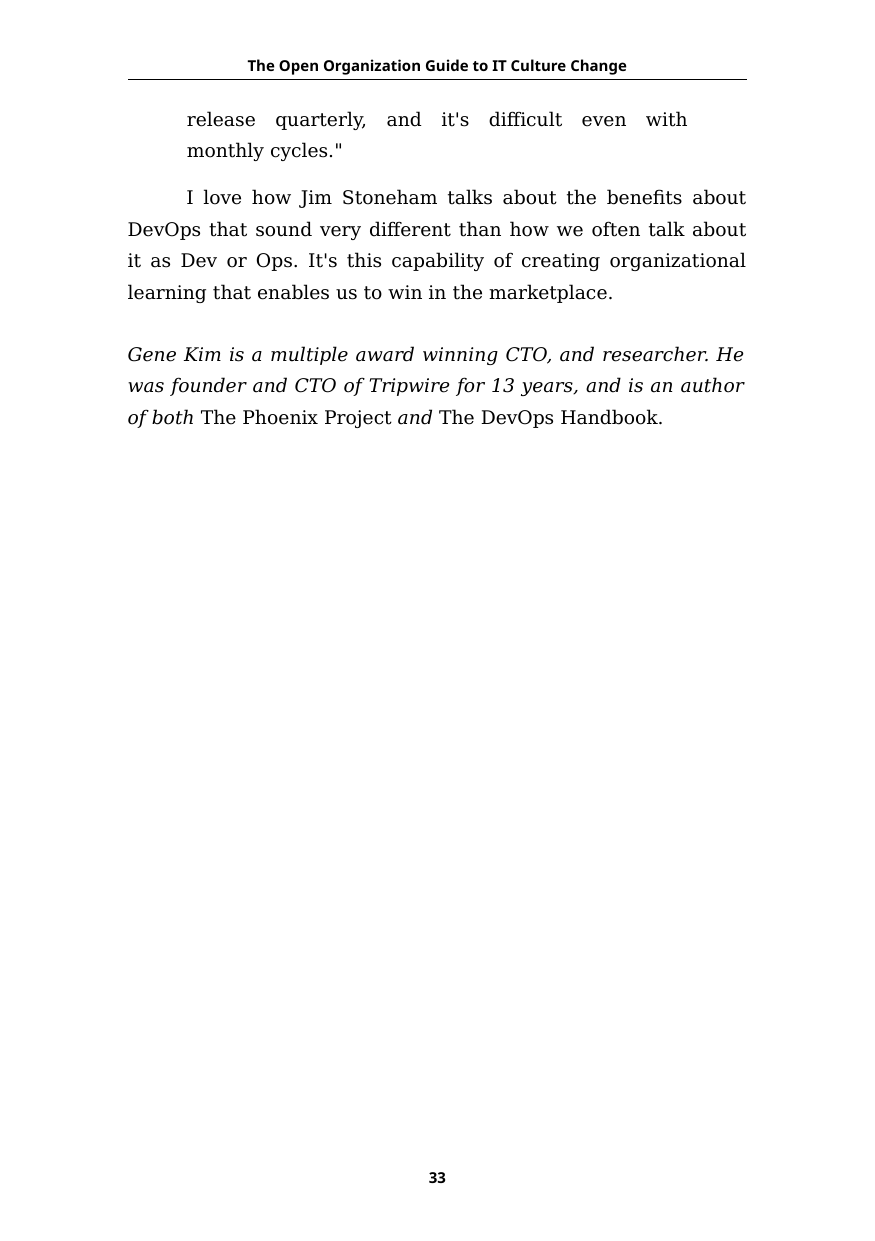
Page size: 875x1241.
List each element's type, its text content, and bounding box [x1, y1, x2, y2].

text Gene Kim is a multiple award winning CTO, and researcher. He was founder and CTO of Tripwire for 13 years, and is an author of both The Phoenix Project and The DevOps Handbook. [127, 344, 747, 429]
text release quarterly, and it's difficult even with monthly cycles." [187, 109, 688, 162]
text I love how Jim Stoneham talks about the benefits about DevOps that sound very different than how we often talk about it as Dev or Ops. It's this capability of creating organizational learning that enables us to win in the marketplace. [127, 187, 747, 304]
